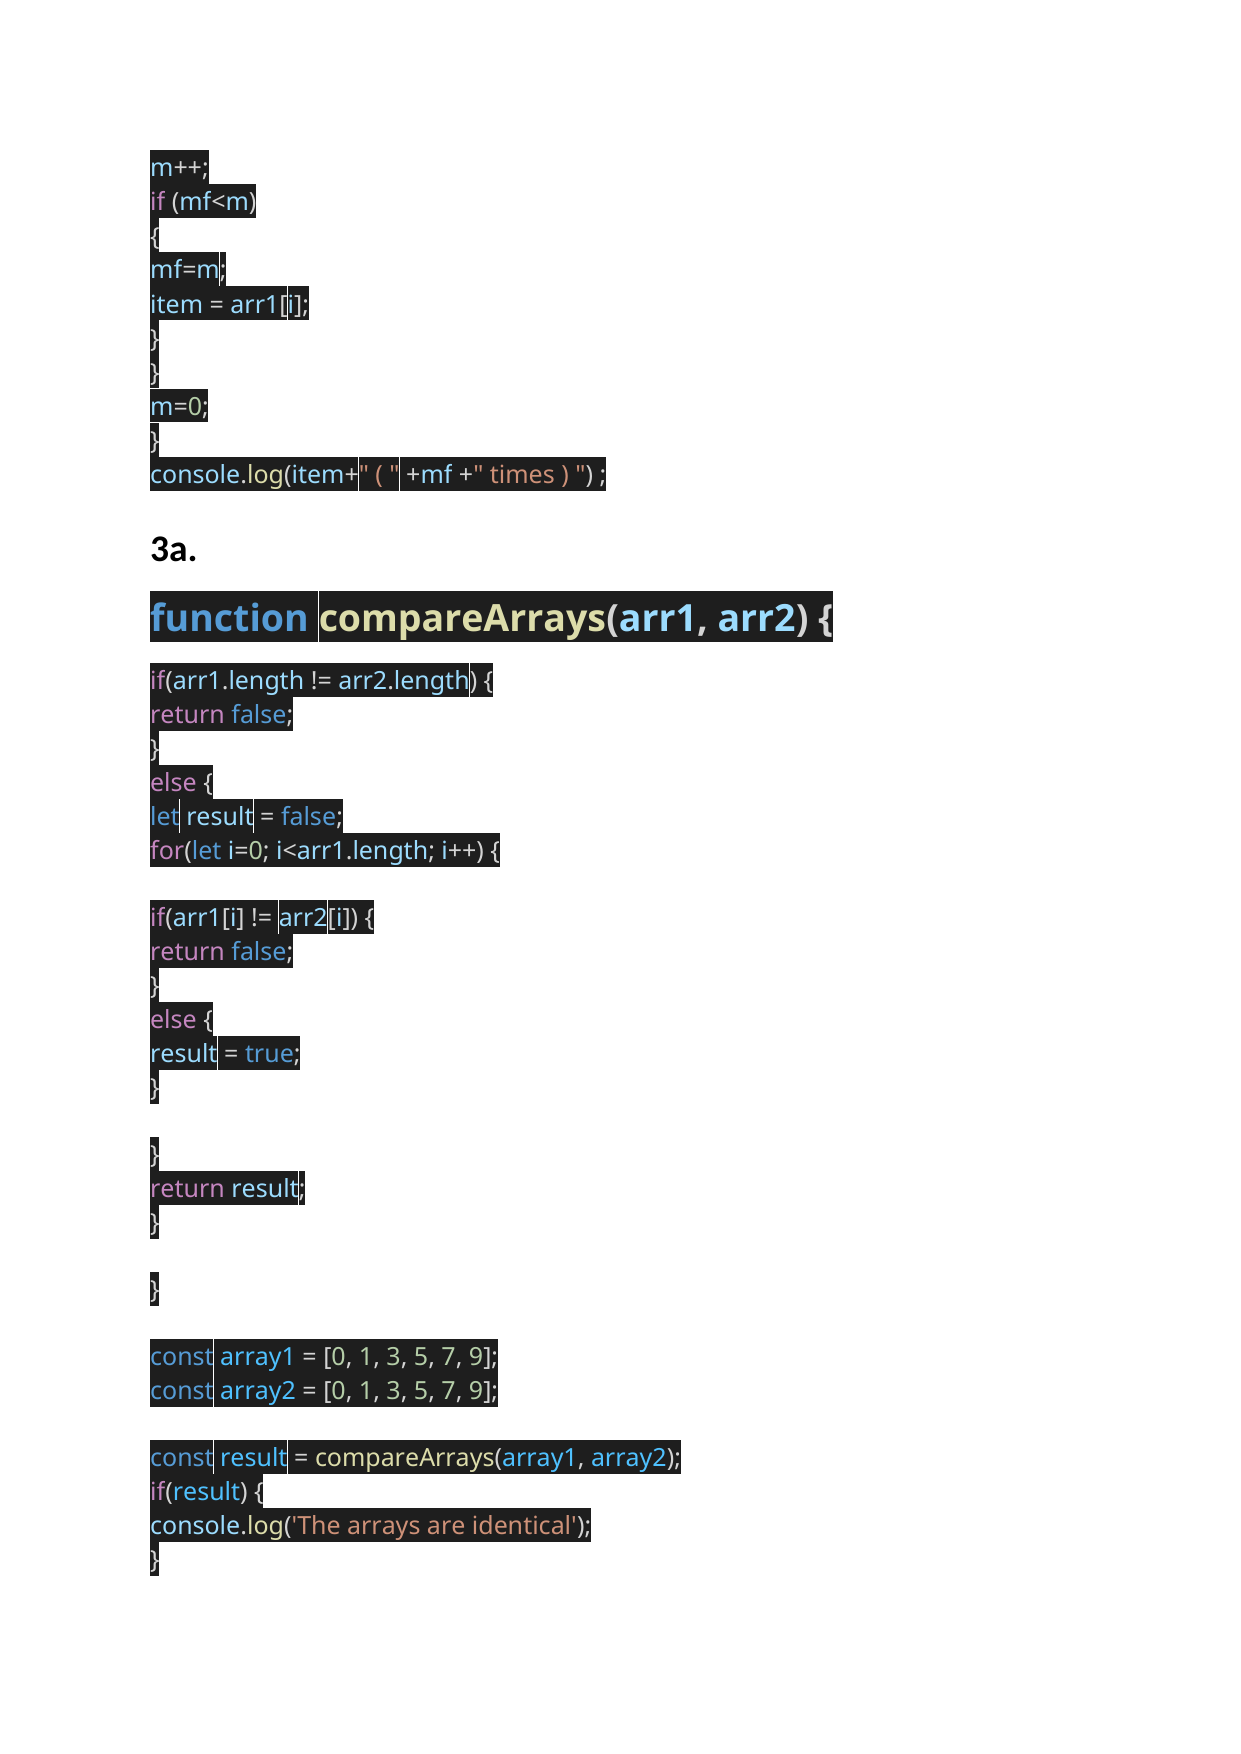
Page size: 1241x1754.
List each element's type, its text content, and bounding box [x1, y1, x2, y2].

text const result = compareArrays(array1, array2); [150, 1440, 1090, 1474]
text if (mf<m) [150, 184, 1090, 218]
text } [150, 731, 1090, 765]
text } [150, 354, 1090, 388]
text } [150, 422, 1090, 457]
text function compareArrays(arr1, arr2) { [150, 591, 1090, 642]
text mf=m; [150, 252, 1090, 286]
text else { [150, 1002, 1090, 1036]
text { [150, 218, 1090, 252]
text return false; [150, 697, 1090, 731]
text console.log('The arrays are identical'); [150, 1508, 1090, 1542]
text const array1 = [0, 1, 3, 5, 7, 9]; [150, 1339, 1090, 1373]
text m++; [150, 150, 1090, 184]
text if(arr1.length != arr2.length) { [150, 663, 1090, 697]
text } [150, 1205, 1090, 1239]
text } [150, 968, 1090, 1002]
text } [150, 1272, 1090, 1306]
text return result; [150, 1171, 1090, 1205]
text console.log(item+" ( " +mf +" times ) ") ; [150, 457, 1090, 491]
text m=0; [150, 388, 1090, 422]
text } [150, 1137, 1090, 1171]
text const array2 = [0, 1, 3, 5, 7, 9]; [150, 1373, 1090, 1407]
text } [150, 320, 1090, 354]
text 3a. [150, 525, 1090, 571]
text } [150, 1542, 1090, 1576]
text return false; [150, 934, 1090, 968]
text for(let i=0; i<arr1.length; i++) { [150, 833, 1090, 867]
text result = true; [150, 1036, 1090, 1070]
text let result = false; [150, 799, 1090, 833]
text if(result) { [150, 1474, 1090, 1508]
text if(arr1[i] != arr2[i]) { [150, 900, 1090, 934]
text item = arr1[i]; [150, 286, 1090, 320]
text } [150, 1070, 1090, 1104]
text else { [150, 765, 1090, 799]
